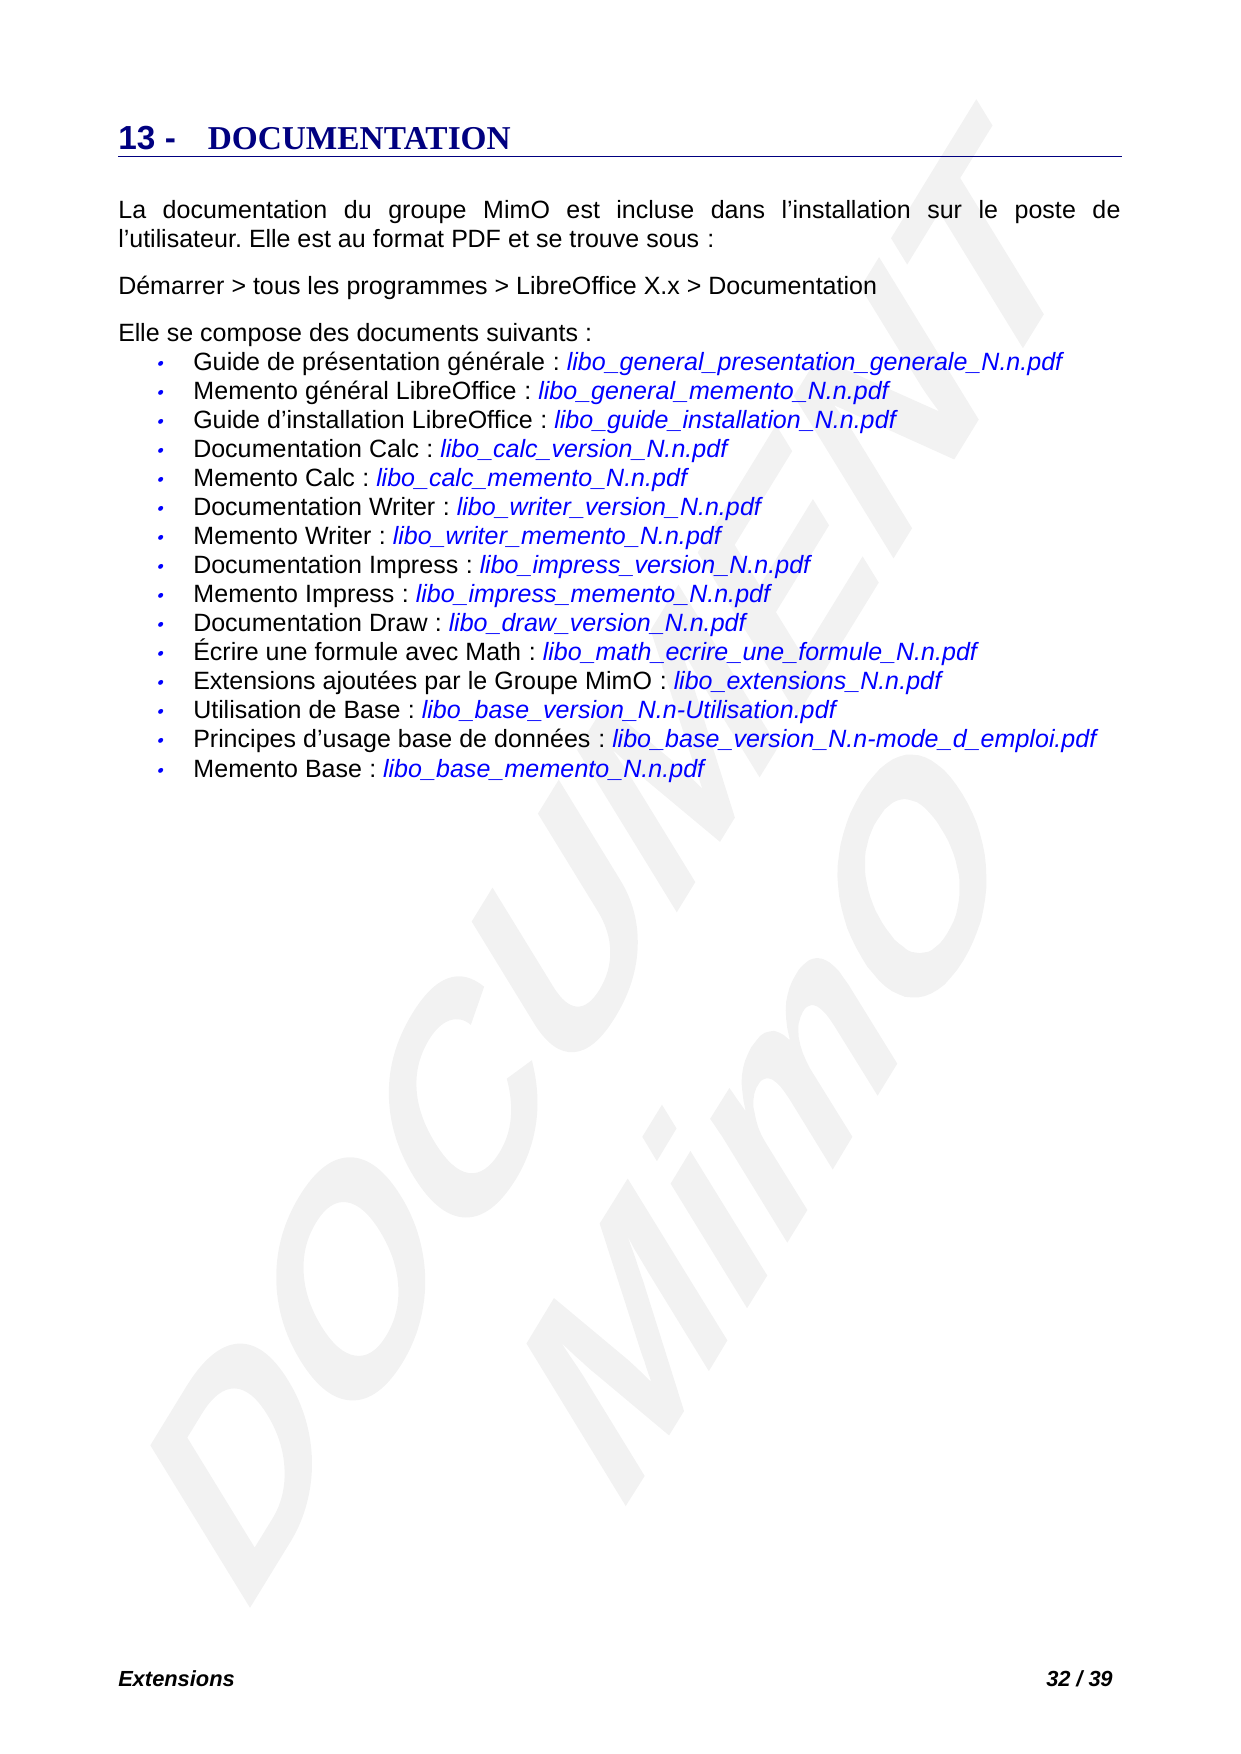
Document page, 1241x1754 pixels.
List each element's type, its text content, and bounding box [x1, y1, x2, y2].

list Memento Writer : libo_writer_memento_N.n.pdf [156, 521, 1122, 550]
list Principes d’usage base de données : libo_base_version_N.n-mode_d_emploi.pdf [156, 724, 1122, 753]
list Utilisation de Base : libo_base_version_N.n-Utilisation.pdf [156, 695, 1122, 724]
text Elle se compose des documents suivants : [118, 317, 1122, 347]
list Documentation Writer : libo_writer_version_N.n.pdf [156, 492, 1122, 521]
subtitle Documentation [118, 118, 1122, 156]
list Memento Impress : libo_impress_memento_N.n.pdf [156, 579, 1122, 608]
list Memento Base : libo_base_memento_N.n.pdf [156, 753, 1122, 782]
list Memento général LibreOffice : libo_general_memento_N.n.pdf [156, 376, 1122, 405]
list Documentation Calc : libo_calc_version_N.n.pdf [156, 434, 1122, 463]
list Extensions ajoutées par le Groupe MimO : libo_extensions_N.n.pdf [156, 666, 1122, 695]
list Documentation Draw : libo_draw_version_N.n.pdf [156, 608, 1122, 637]
text Démarrer > tous les programmes > LibreOffice X.x > Documentation [118, 271, 1122, 300]
list Guide d’installation LibreOffice : libo_guide_installation_N.n.pdf [156, 405, 1122, 434]
text La documentation du groupe MimO est incluse dans l’installation sur le poste de l’utilisateur. Elle est au format PDF et se trouve sous : [118, 195, 1122, 253]
list Écrire une formule avec Math : libo_math_ecrire_une_formule_N.n.pdf [156, 637, 1122, 666]
list Guide de présentation générale : libo_general_presentation_generale_N.n.pdf [156, 347, 1122, 376]
list Memento Calc : libo_calc_memento_N.n.pdf [156, 463, 1122, 492]
list Documentation Impress : libo_impress_version_N.n.pdf [156, 550, 1122, 579]
